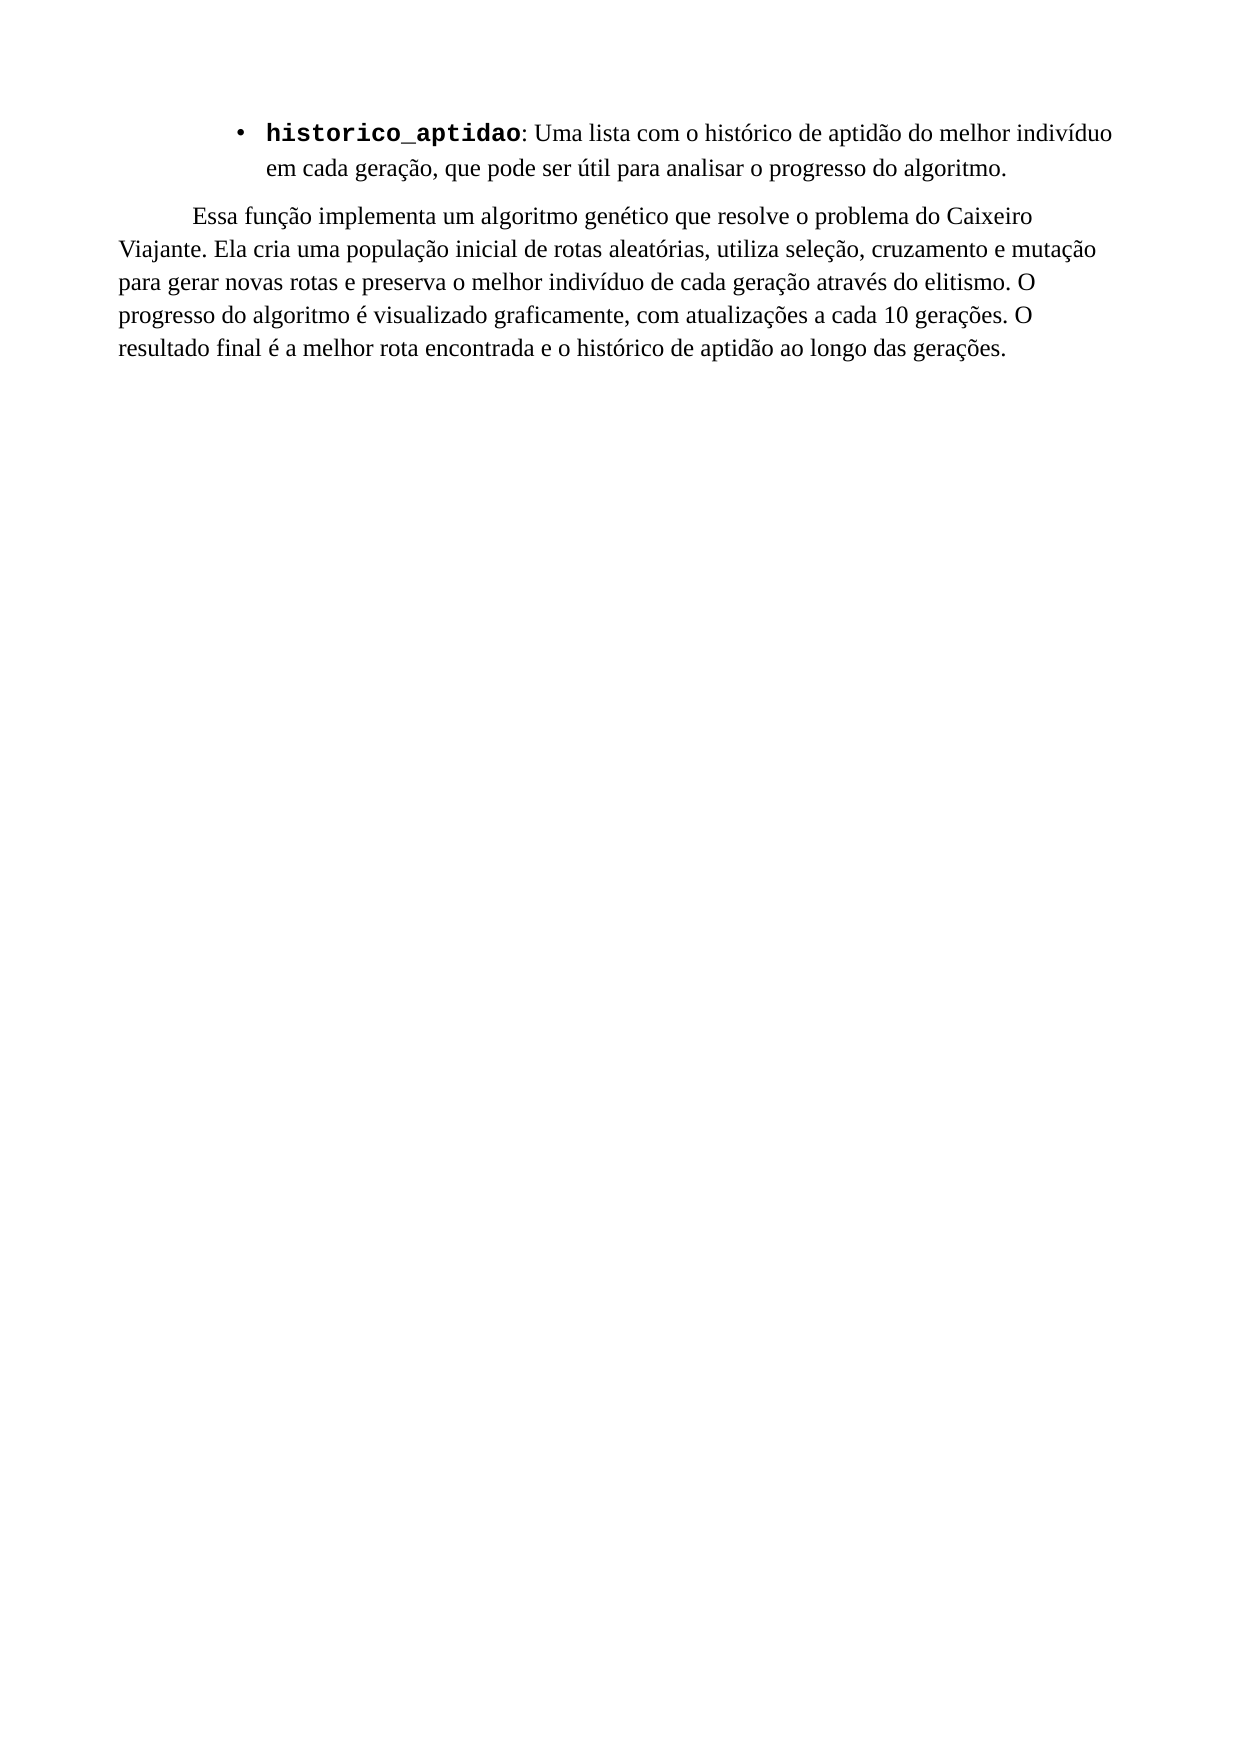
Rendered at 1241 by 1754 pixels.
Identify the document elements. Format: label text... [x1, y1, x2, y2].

list historico_aptidao: Uma lista com o histórico de aptidão do melhor indivíduo em cada geração, que pode ser útil para analisar o progresso do algoritmo. [236, 118, 1122, 182]
text Essa função implementa um algoritmo genético que resolve o problema do Caixeiro Viajante. Ela cria uma população inicial de rotas aleatórias, utiliza seleção, cruzamento e mutação para gerar novas rotas e preserva o melhor indivíduo de cada geração através do elitismo. O progresso do algoritmo é visualizado graficamente, com atualizações a cada 10 gerações. O resultado final é a melhor rota encontrada e o histórico de aptidão ao longo das gerações. [118, 201, 1122, 362]
